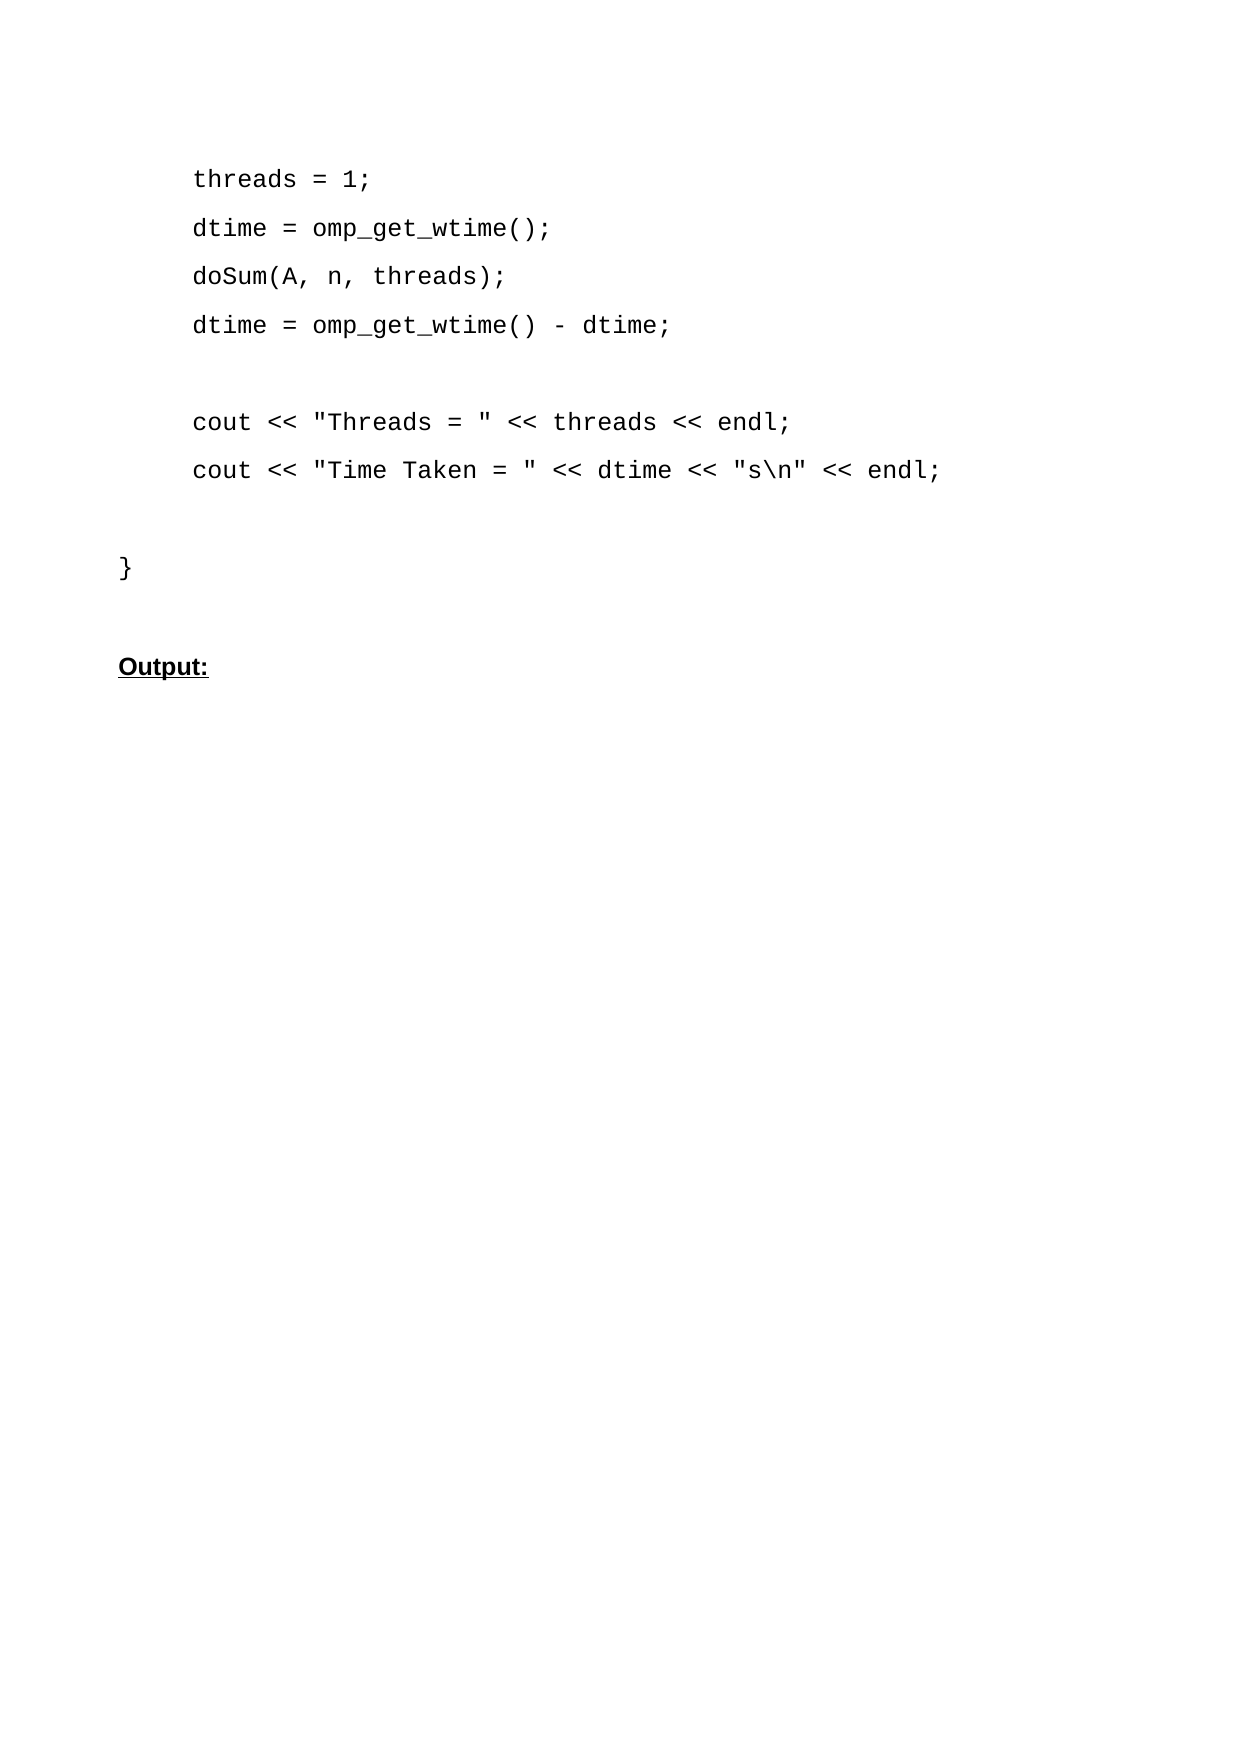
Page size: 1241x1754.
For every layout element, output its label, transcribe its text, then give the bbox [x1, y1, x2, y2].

text dtime = omp_get_wtime(); [118, 215, 1122, 243]
text threads = 1; [118, 167, 1122, 195]
text dtime = omp_get_wtime() - dtime; [118, 312, 1122, 341]
text Output: [118, 652, 1122, 681]
text cout << "Time Taken = " << dtime << "s\n" << endl; [118, 458, 1122, 486]
text } [118, 555, 1122, 583]
text cout << "Threads = " << threads << endl; [118, 409, 1122, 438]
text doSum(A, n, threads); [118, 264, 1122, 292]
